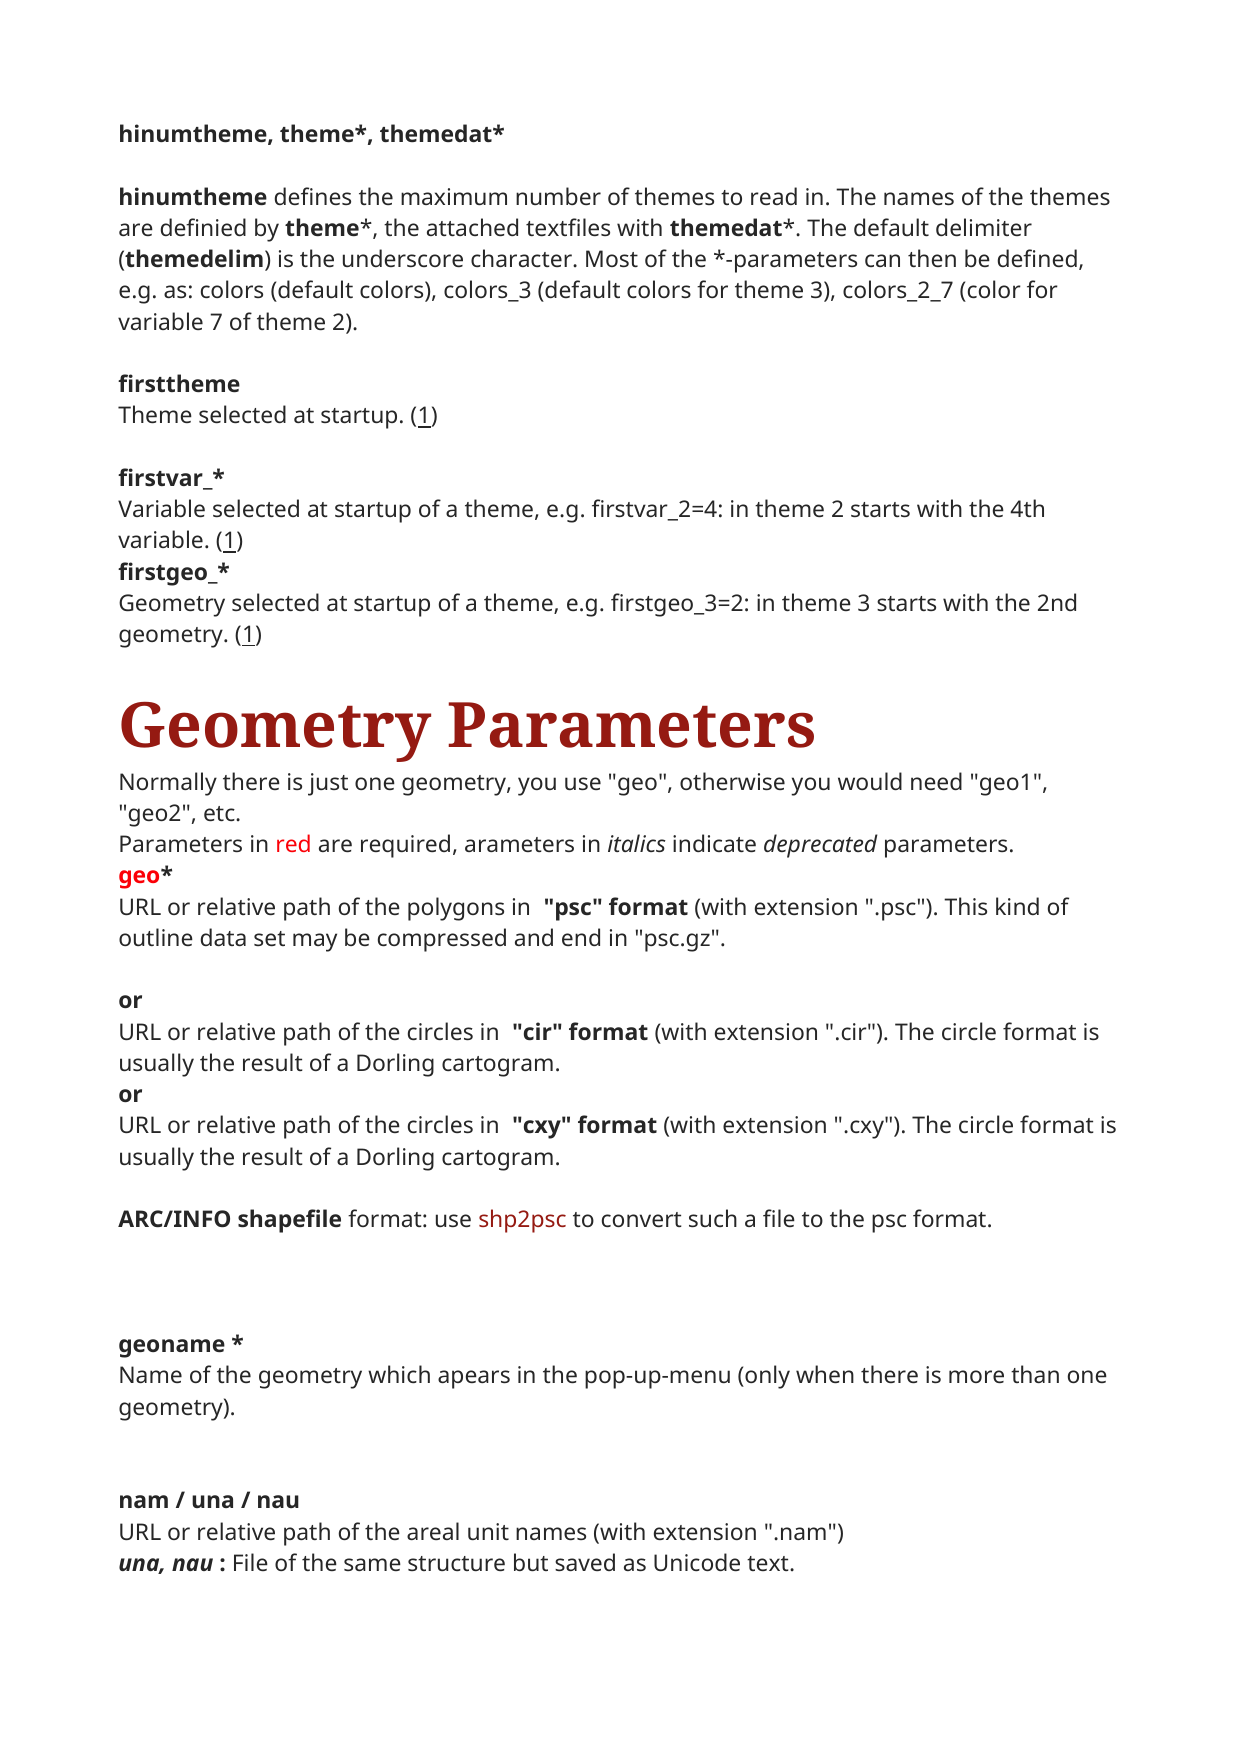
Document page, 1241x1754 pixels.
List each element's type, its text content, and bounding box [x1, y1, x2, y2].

text or [118, 1078, 1122, 1109]
text firstgeo_* [118, 556, 1122, 587]
text Variable selected at startup of a theme, e.g. firstvar_2=4: in theme 2 starts with the 4th variable. (1) [118, 493, 1122, 556]
text Theme selected at startup. (1) [118, 399, 1122, 431]
text Parameters in red are required, arameters in italics indicate deprecated parameters. [118, 828, 1122, 859]
text URL or relative path of the areal unit names (with extension ".nam") [118, 1516, 1122, 1547]
text hinumtheme defines the maximum number of themes to read in. The names of the themes are definied by theme*, the attached textfiles with themedat*. The default delimiter (themedelim) is the underscore character. Most of the *-parameters can then be defined, e.g. as: colors (default colors), colors_3 (default colors for theme 3), colors_2_7 (color for variable 7 of theme 2). [118, 181, 1122, 337]
text or [118, 984, 1122, 1016]
text URL or relative path of the polygons in "psc" format (with extension ".psc"). This kind of outline data set may be compressed and end in "psc.gz". [118, 891, 1122, 953]
text firstvar_* [118, 462, 1122, 493]
text Geometry Parameters [118, 681, 1122, 766]
text ARC/INFO shapefile format: use shp2psc to convert such a file to the psc format. [118, 1203, 1122, 1234]
text Geometry selected at startup of a theme, e.g. firstgeo_3=2: in theme 3 starts with the 2nd geometry. (1) [118, 587, 1122, 649]
text firsttheme [118, 368, 1122, 399]
text Name of the geometry which apears in the pop-up-menu (only when there is more than one geometry). [118, 1359, 1122, 1422]
text hinumtheme, theme*, themedat* [118, 118, 1122, 149]
text URL or relative path of the circles in "cir" format (with extension ".cir"). The circle format is usually the result of a Dorling cartogram. [118, 1016, 1122, 1078]
text una, nau : File of the same structure but saved as Unicode text. [118, 1547, 1122, 1578]
text Normally there is just one geometry, you use "geo", otherwise you would need "geo1", "geo2", etc. [118, 766, 1122, 828]
text nam / una / nau [118, 1484, 1122, 1516]
text geo* [118, 859, 1122, 891]
text geoname * [118, 1328, 1122, 1359]
text URL or relative path of the circles in "cxy" format (with extension ".cxy"). The circle format is usually the result of a Dorling cartogram. [118, 1109, 1122, 1172]
